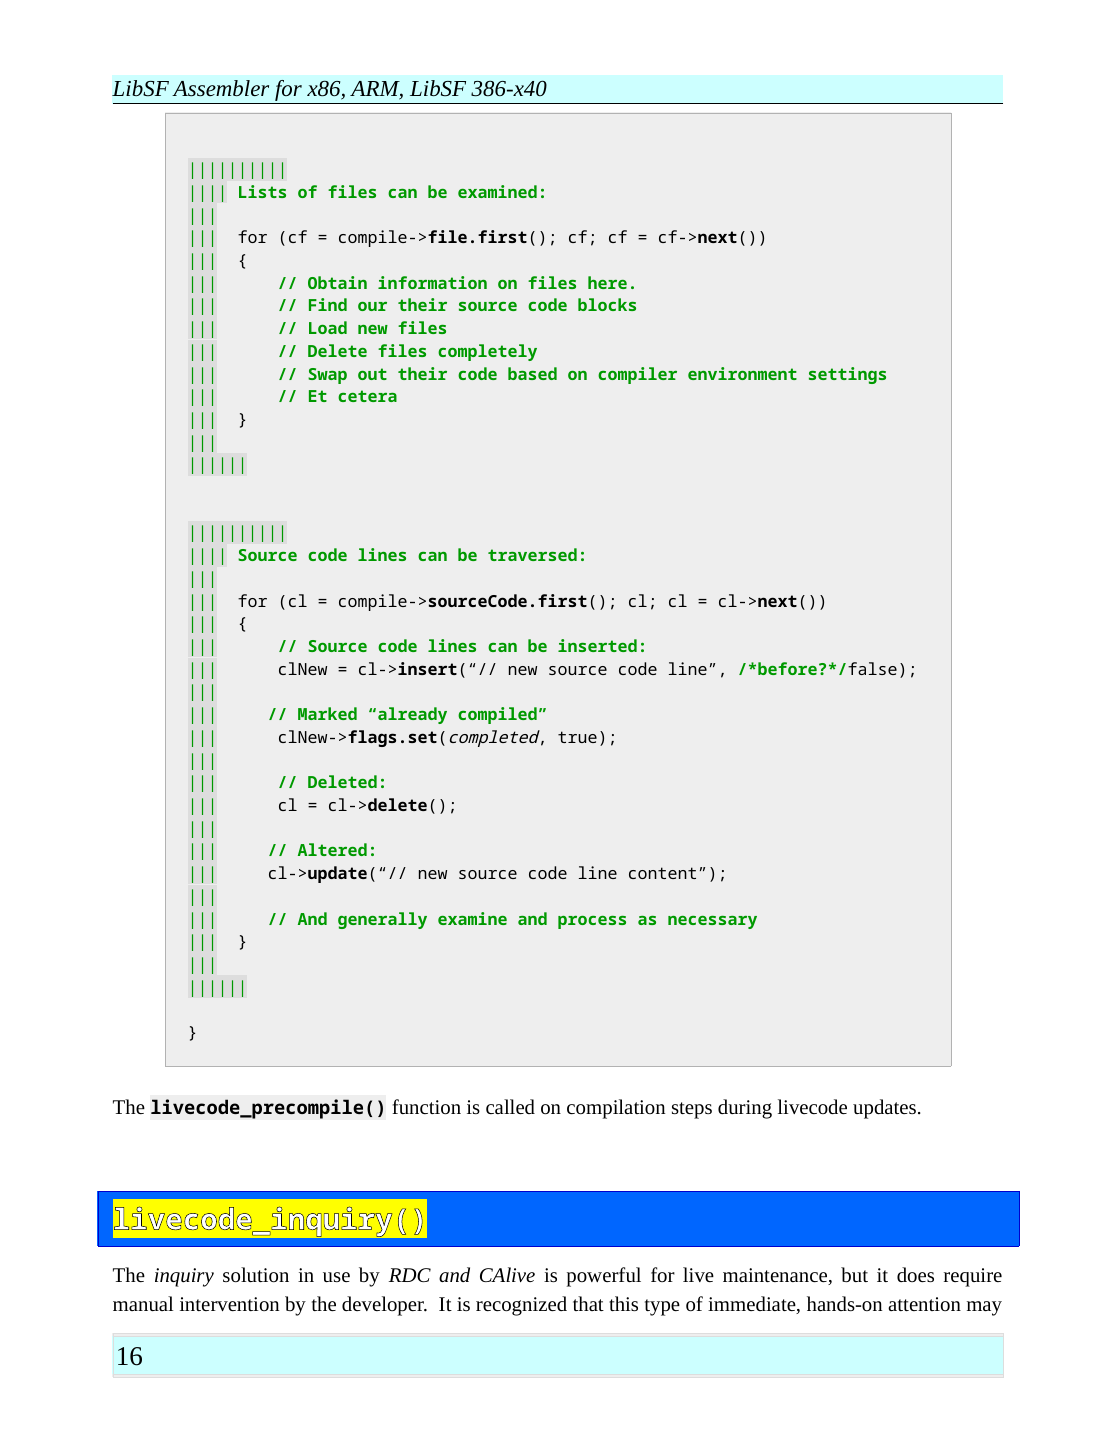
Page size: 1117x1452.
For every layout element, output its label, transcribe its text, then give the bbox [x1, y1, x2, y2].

text The inquiry solution in use by RDC and CAlive is powerful for live maintenance, but it does require manual intervention by the developer. It is recognized that this type of immediate, hands-on attention may [112, 1263, 1003, 1316]
subtitle livecode_inquiry() [99, 1192, 1019, 1246]
text |||||||||| |||| Lists of files can be examined: ||| ||| for (cf = compile->file.first(); cf; cf = cf->next()) ||| { ||| // Obtain information on files here. ||| // Find our their source code blocks ||| // Load new files ||| // Delete files completely ||| // Swap out their code based on compiler environment settings ||| // Et cetera ||| } ||| |||||| |||||||||| |||| Source code lines can be traversed: ||| ||| for (cl = compile->sourceCode.first(); cl; cl = cl->next()) ||| { ||| // Source code lines can be inserted: ||| clNew = cl->insert(“// new source code line”, /*before?*/false); ||| ||| // Marked “already compiled” ||| clNew->flags.set(completed, true); ||| ||| // Deleted: ||| cl = cl->delete(); ||| ||| // Altered: ||| cl->update(“// new source code line content”); ||| ||| // And generally examine and process as necessary ||| } ||| |||||| } [166, 114, 951, 1066]
text The livecode_precompile() function is called on compilation steps during livecode updates. [112, 1094, 1003, 1120]
